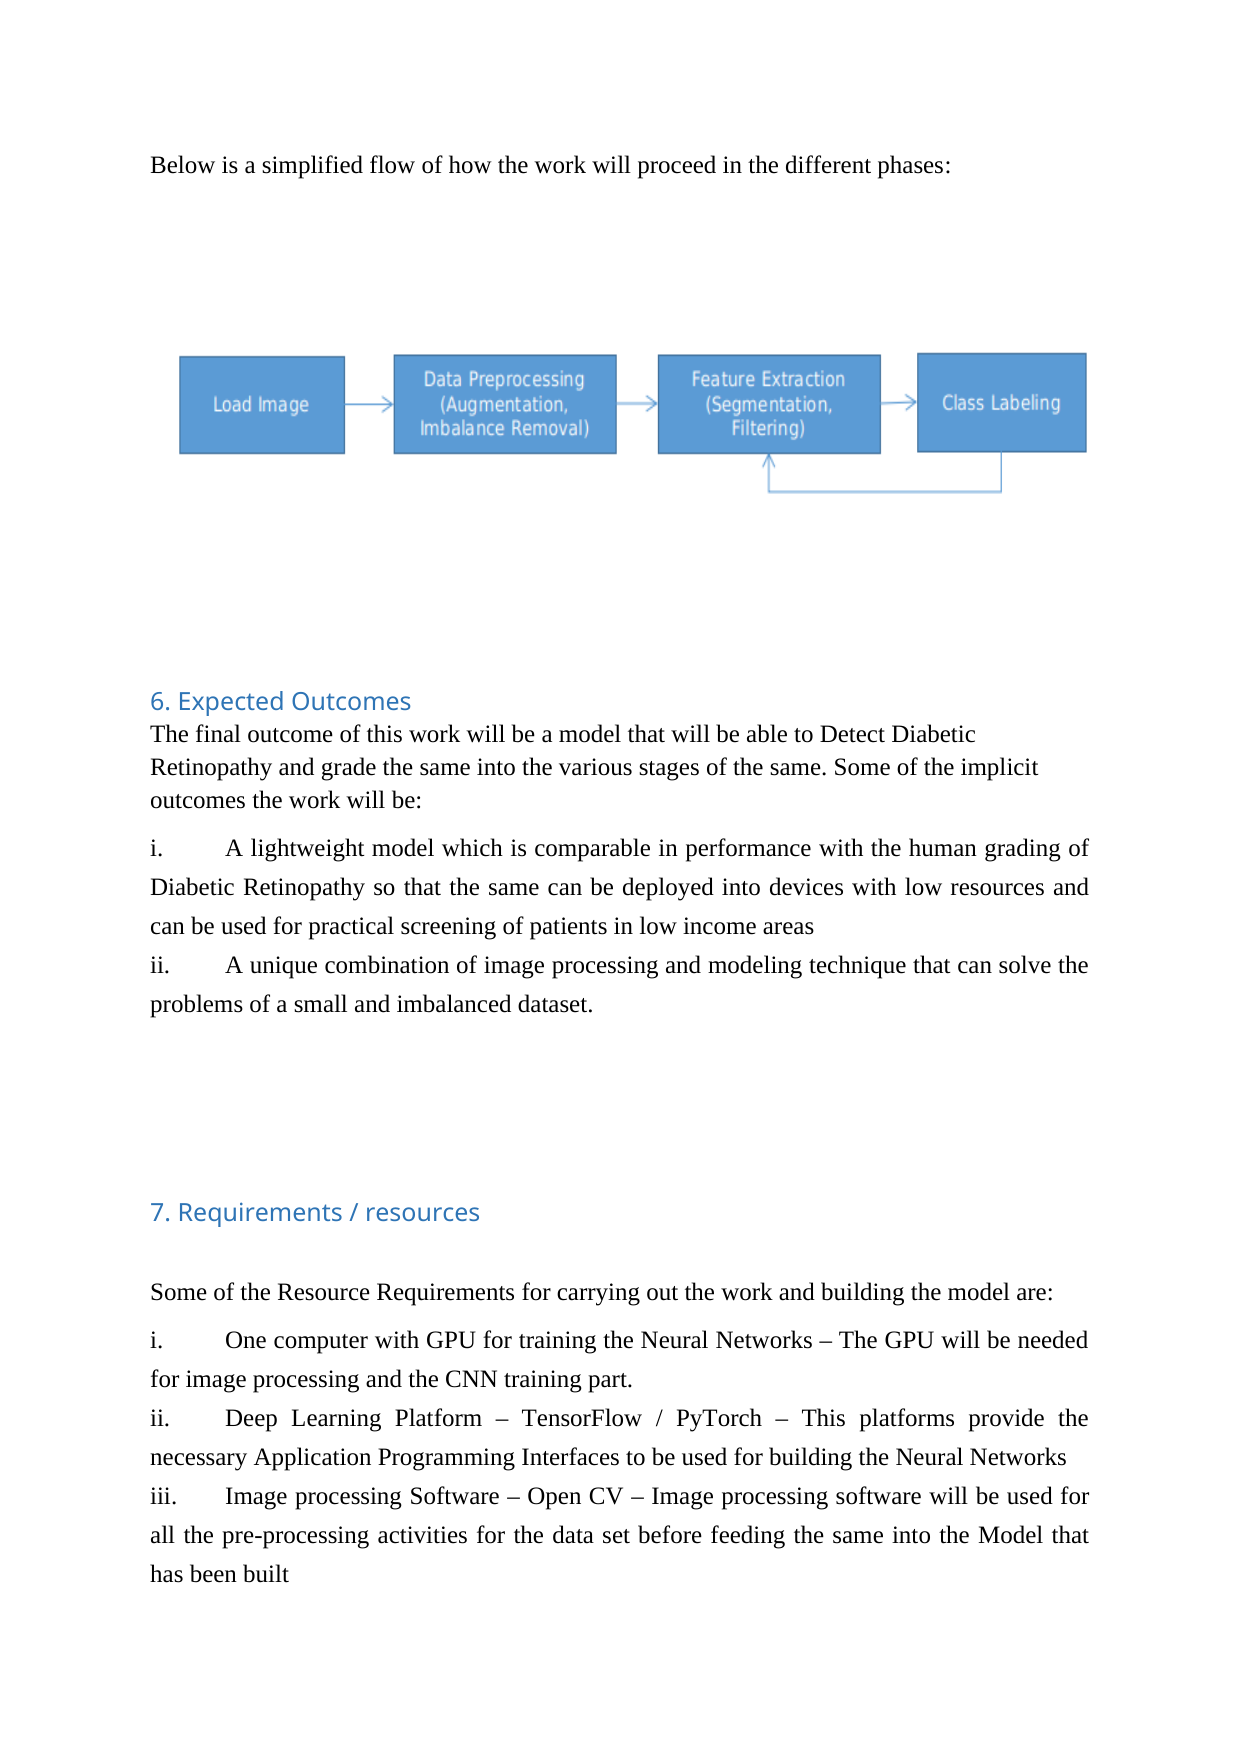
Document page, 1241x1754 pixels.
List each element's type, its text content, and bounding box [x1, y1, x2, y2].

list A unique combination of image processing and modeling technique that can solve the problems of a small and imbalanced dataset. [150, 950, 1090, 1018]
text Some of the Resource Requirements for carrying out the work and building the model are: [150, 1277, 1090, 1306]
subtitle 6. Expected Outcomes [150, 683, 1090, 717]
picture [147, 320, 1093, 584]
list A lightweight model which is comparable in performance with the human grading of Diabetic Retinopathy so that the same can be deployed into devices with low resources and can be used for practical screening of patients in low income areas [150, 833, 1090, 940]
list One computer with GPU for training the Neural Networks – The GPU will be needed for image processing and the CNN training part. [150, 1325, 1090, 1393]
list Deep Learning Platform – TensorFlow / PyTorch – This platforms provide the necessary Application Programming Interfaces to be used for building the Neural Networks [150, 1403, 1090, 1471]
text Below is a simplified flow of how the work will proceed in the different phases: [150, 150, 1090, 179]
subtitle 7. Requirements / resources [150, 1194, 1090, 1228]
list Image processing Software – Open CV – Image processing software will be used for all the pre-processing activities for the data set before feeding the same into the Model that has been built [150, 1481, 1090, 1588]
text The final outcome of this work will be a model that will be able to Detect Diabetic Retinopathy and grade the same into the various stages of the same. Some of the implicit outcomes the work will be: [150, 719, 1090, 814]
